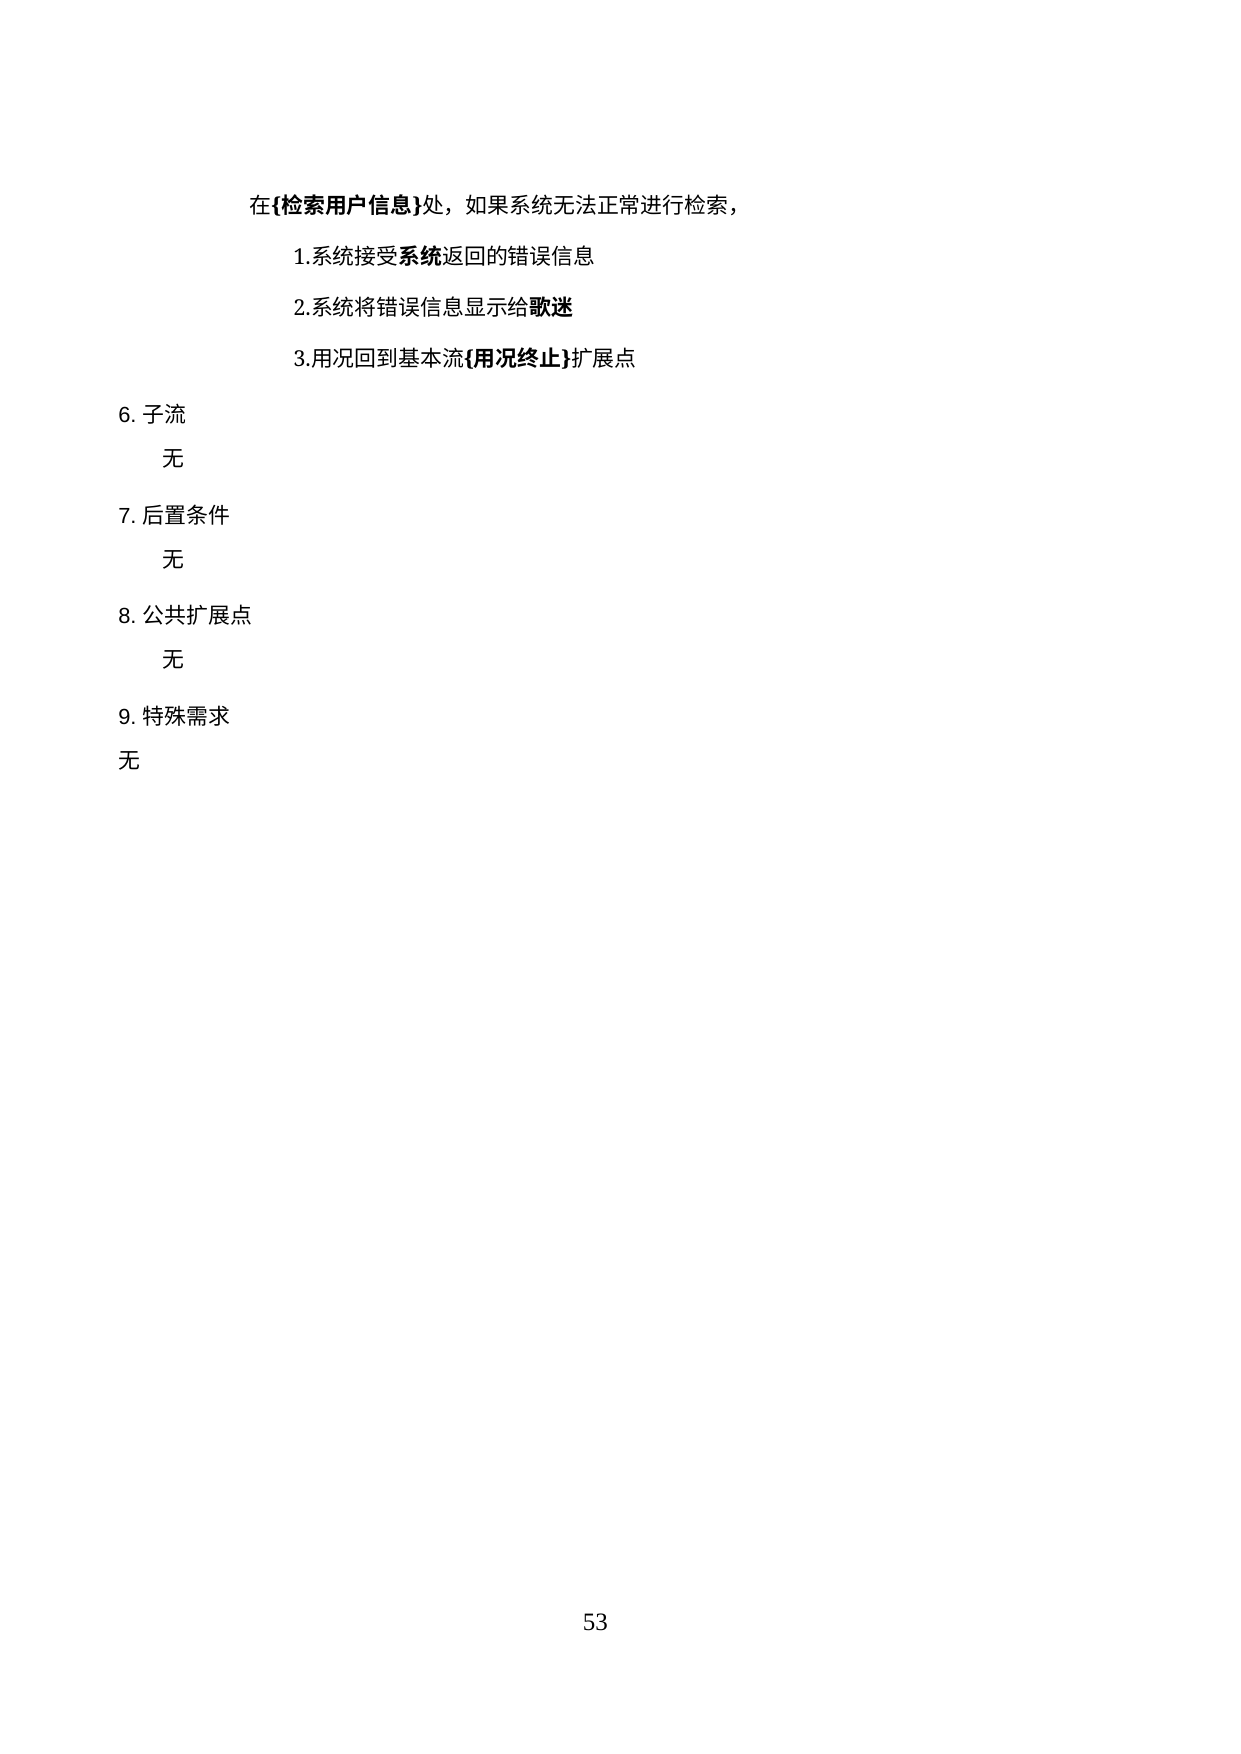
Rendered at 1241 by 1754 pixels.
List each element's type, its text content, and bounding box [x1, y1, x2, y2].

subtitle 公共扩展点 [118, 598, 1122, 630]
text 1.系统接受系统返回的错误信息 [118, 239, 1122, 270]
text 无 [118, 743, 1122, 775]
text 无 [118, 441, 1122, 473]
text 3.用况回到基本流{用况终止}扩展点 [118, 341, 1122, 372]
subtitle 后置条件 [118, 498, 1122, 529]
subtitle 特殊需求 [118, 699, 1122, 730]
text 在{检索用户信息}处，如果系统无法正常进行检索， [118, 188, 1122, 219]
subtitle 子流 [118, 397, 1122, 429]
text 无 [118, 642, 1122, 674]
text 2.系统将错误信息显示给歌迷 [118, 290, 1122, 321]
text 无 [118, 542, 1122, 574]
